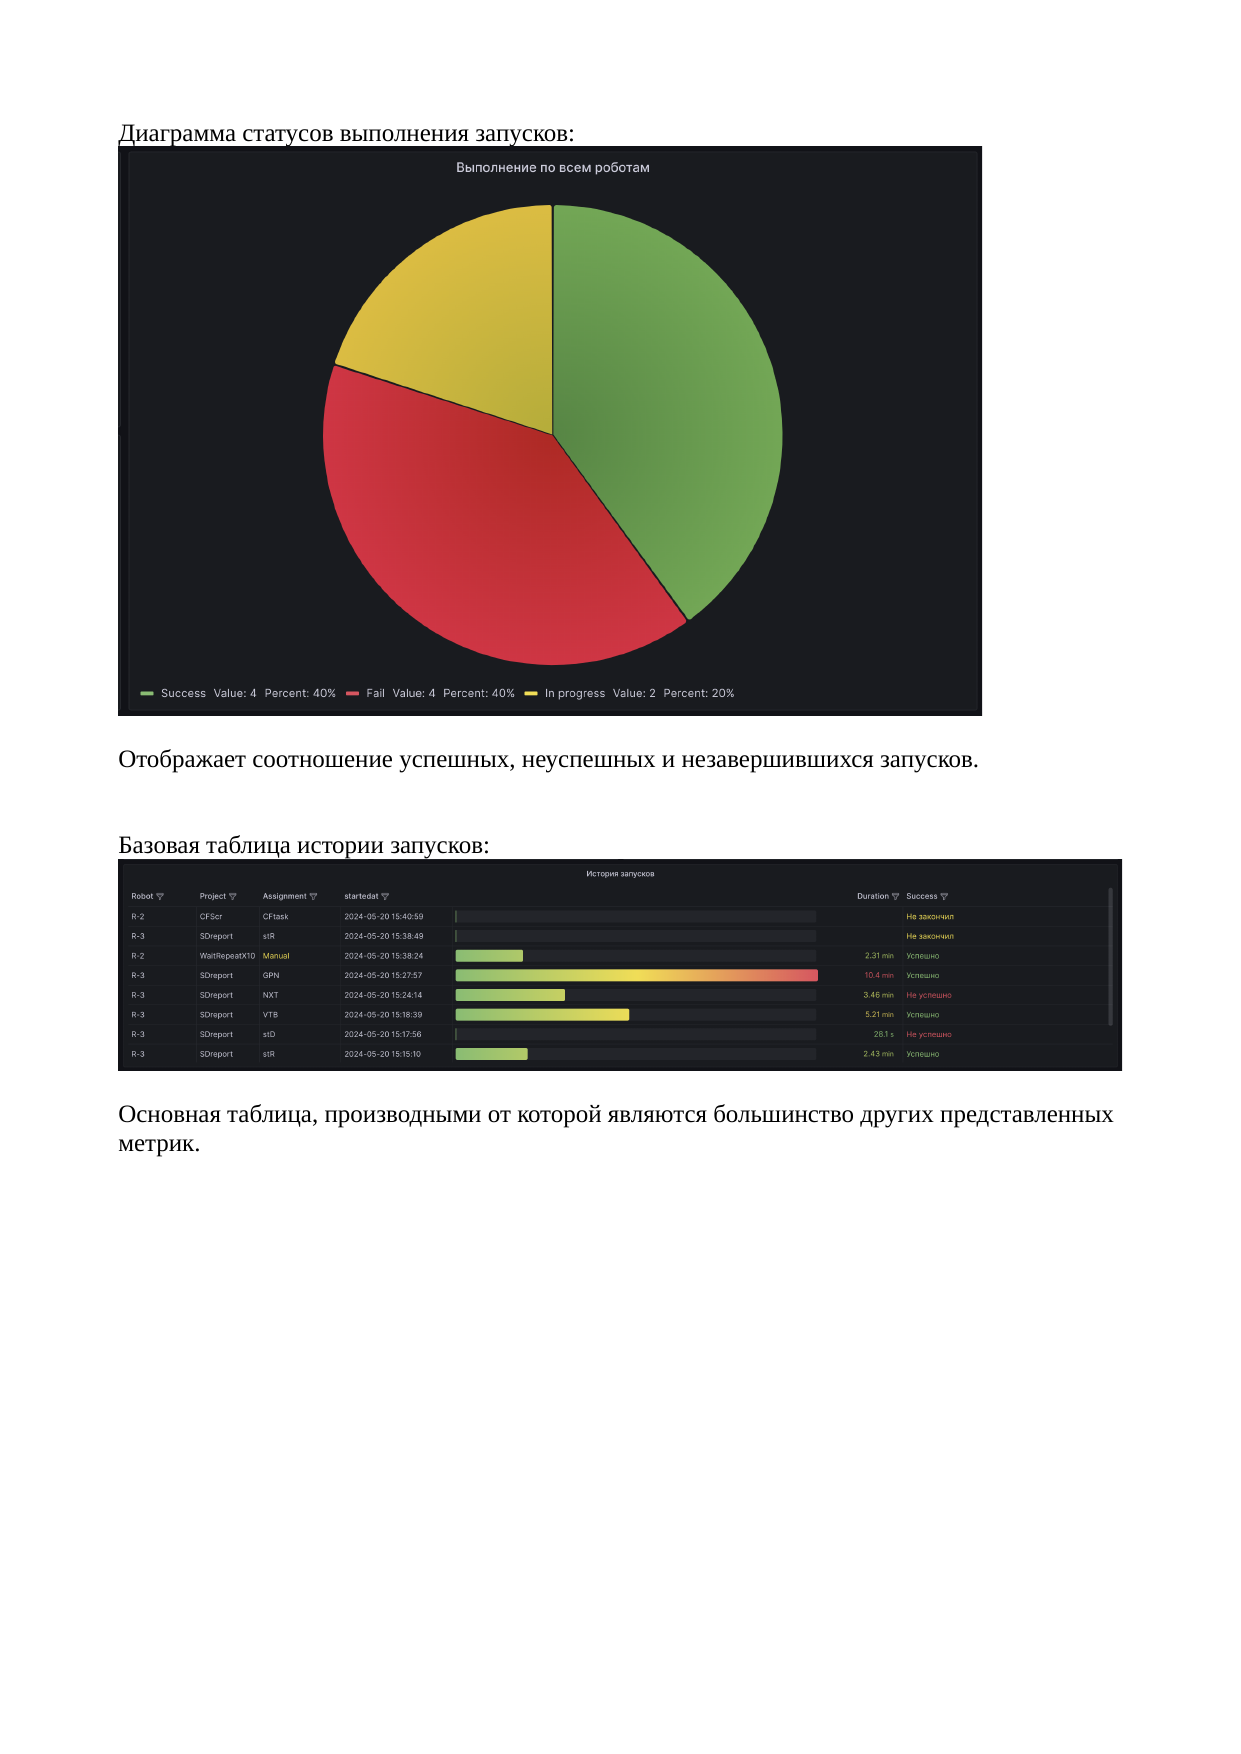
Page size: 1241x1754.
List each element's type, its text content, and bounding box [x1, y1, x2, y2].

text Основная таблица, производными от которой являются большинство других представленных метрик. [118, 1099, 1122, 1156]
text Диаграмма статусов выполнения запусков: [118, 118, 1122, 147]
picture [118, 146, 983, 716]
text Базовая таблица истории запусков: [118, 831, 1122, 859]
picture [118, 859, 1123, 1071]
text Отображает соотношение успешных, неуспешных и незавершившихся запусков. [118, 744, 1122, 773]
